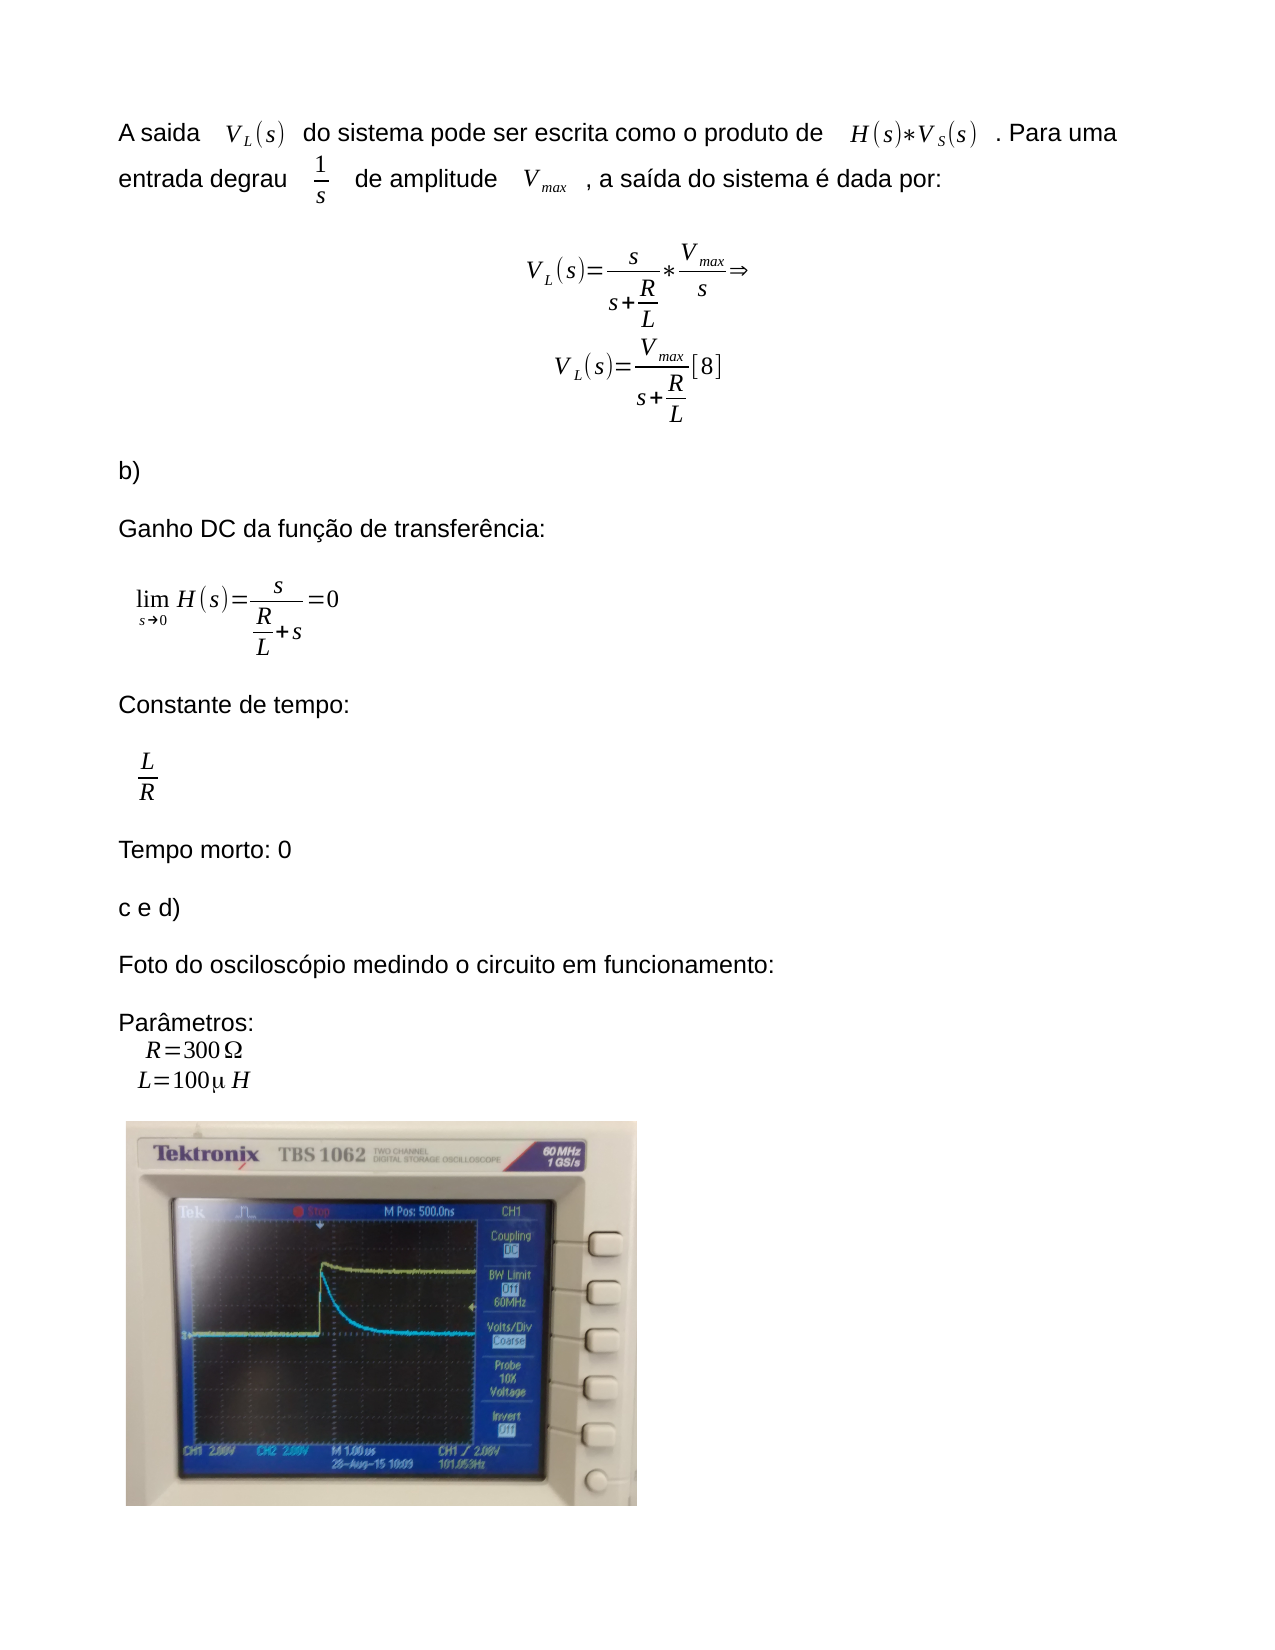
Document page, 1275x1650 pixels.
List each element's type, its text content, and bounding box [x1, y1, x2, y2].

text Constante de tempo: [118, 690, 1157, 719]
text Tempo morto: 0 [118, 835, 1157, 864]
text A saida do sistema pode ser escrita como o produto de . Para uma entrada degrau de amplitude , a saída do sistema é dada por: [118, 118, 1157, 209]
text c e d) [118, 893, 1157, 922]
text Parâmetros: [118, 1008, 1157, 1037]
picture [125, 1121, 637, 1506]
text Foto do osciloscópio medindo o circuito em funcionamento: [118, 950, 1157, 979]
text Ganho DC da função de transferência: [118, 514, 1157, 542]
text b) [118, 456, 1157, 485]
